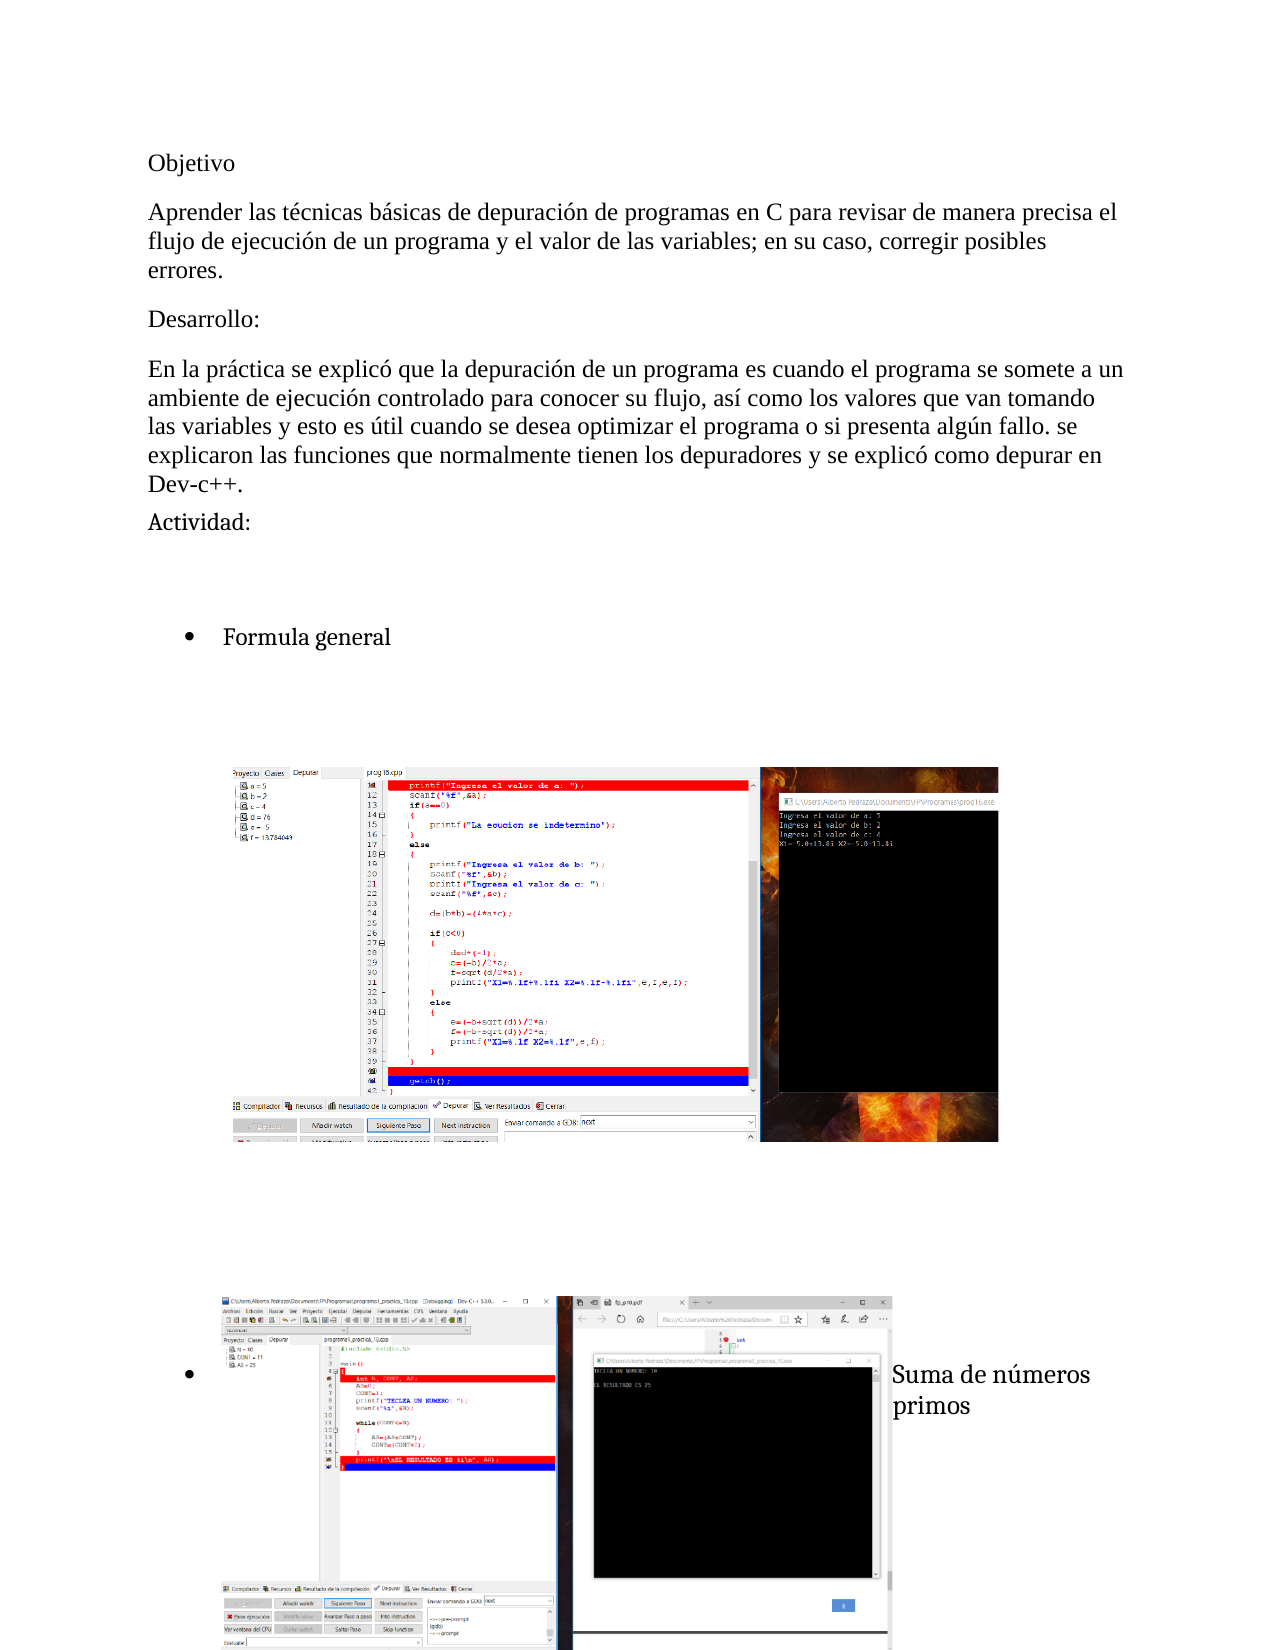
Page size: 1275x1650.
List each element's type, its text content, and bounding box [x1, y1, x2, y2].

list Formula general [185, 623, 1127, 652]
text Objetivo [148, 148, 1127, 176]
text Actividad: [148, 508, 1127, 537]
text Aprender las técnicas básicas de depuración de programas en C para revisar de manera precisa el flujo de ejecución de un programa y el valor de las variables; en su caso, corregir posibles errores. [148, 197, 1127, 283]
text En la práctica se explicó que la depuración de un programa es cuando el programa se somete a un ambiente de ejecución controlado para conocer su flujo, así como los valores que van tomando las variables y esto es útil cuando se desea optimizar el programa o si presenta algún fallo. se explicaron las funciones que normalmente tienen los depuradores y se explicó como depurar en Dev-c++. [148, 354, 1127, 498]
text Desarrollo: [148, 304, 1127, 333]
list Suma de números primos [893, 1359, 1127, 1421]
list Suma de números primos [185, 1359, 221, 1421]
